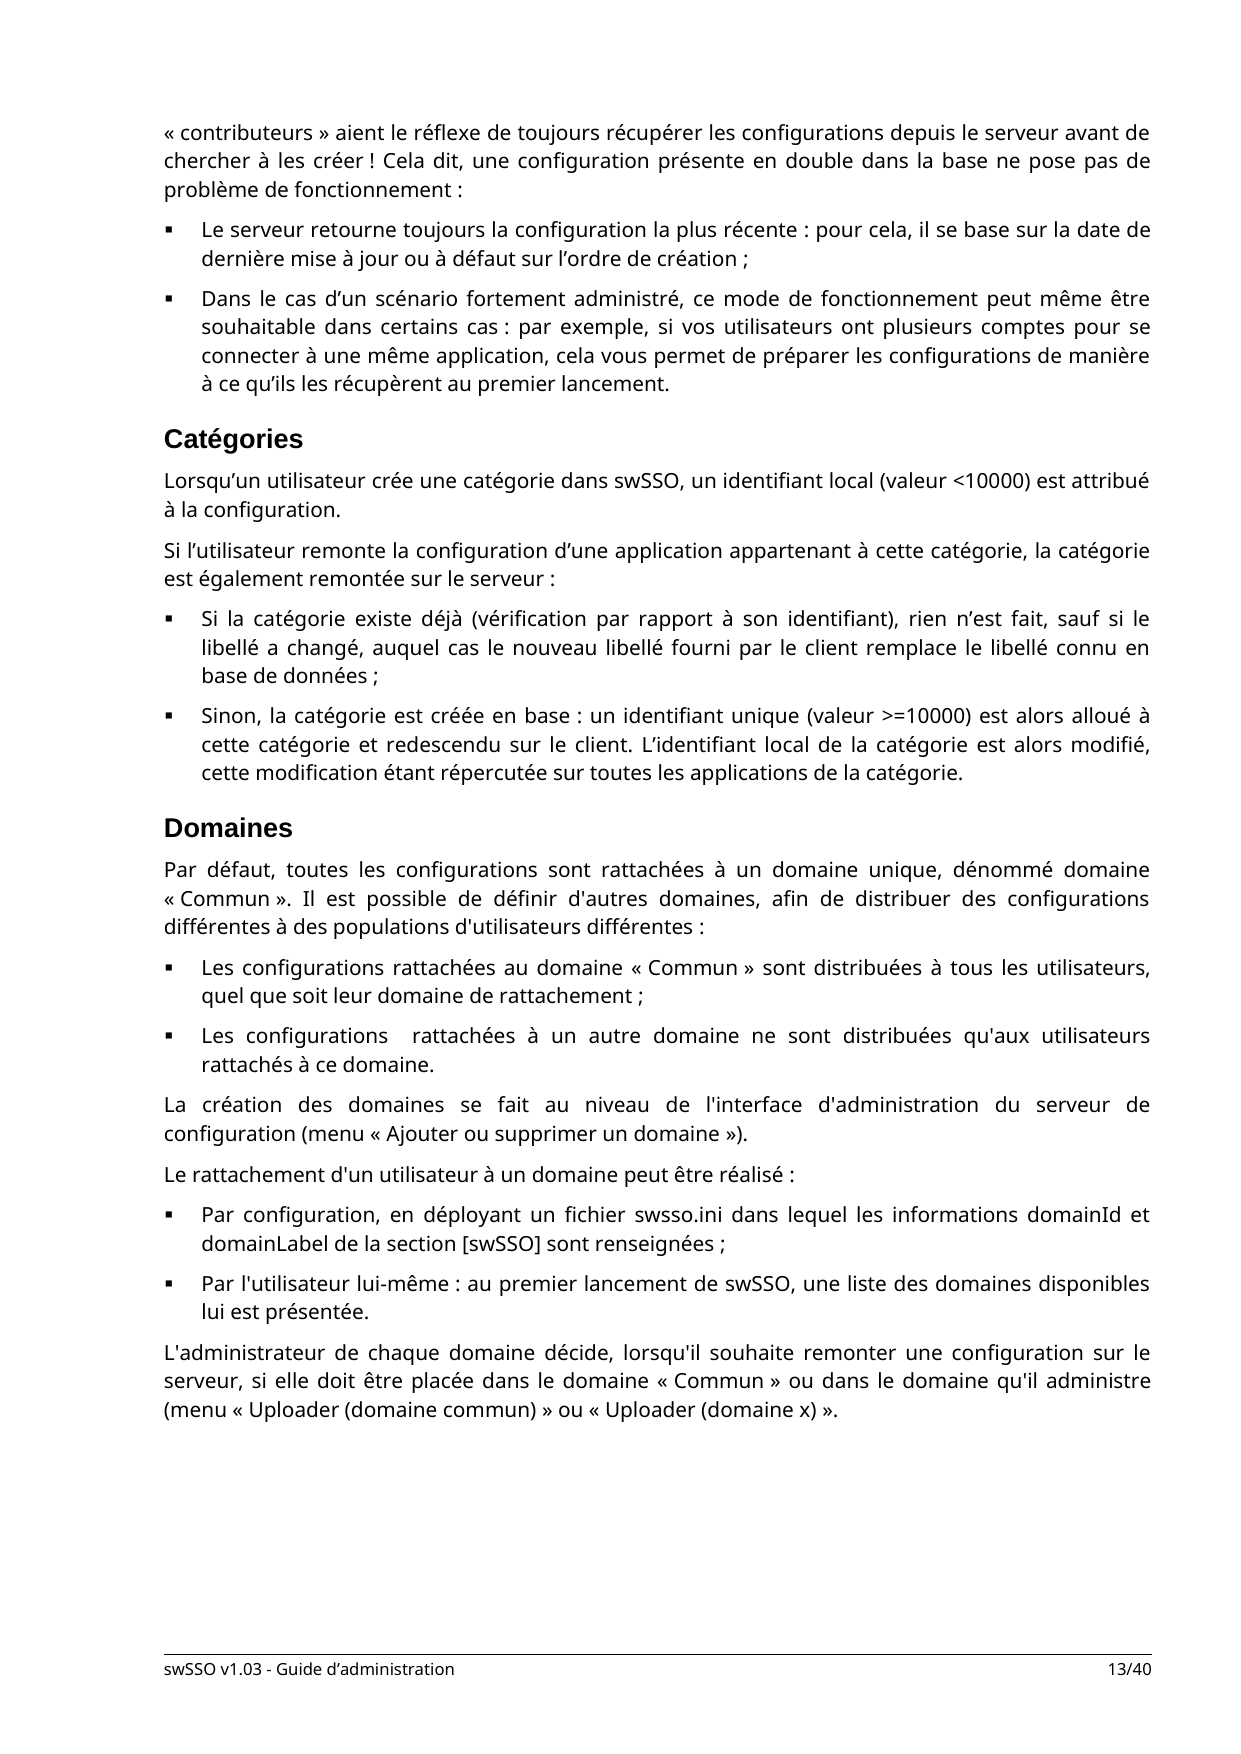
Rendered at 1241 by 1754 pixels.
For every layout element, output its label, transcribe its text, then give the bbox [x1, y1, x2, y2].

list Par configuration, en déployant un fichier swsso.ini dans lequel les informations domainId et domainLabel de la section [swSSO] sont renseignées ; [164, 1200, 1152, 1257]
text L'administrateur de chaque domaine décide, lorsqu'il souhaite remonter une configuration sur le serveur, si elle doit être placée dans le domaine « Commun » ou dans le domaine qu'il administre (menu « Uploader (domaine commun) » ou « Uploader (domaine x) ». [164, 1338, 1152, 1423]
list Le serveur retourne toujours la configuration la plus récente : pour cela, il se base sur la date de dernière mise à jour ou à défaut sur l’ordre de création ; [164, 215, 1152, 272]
list Sinon, la catégorie est créée en base : un identifiant unique (valeur >=10000) est alors alloué à cette catégorie et redescendu sur le client. L’identifiant local de la catégorie est alors modifié, cette modification étant répercutée sur toutes les applications de la catégorie. [164, 701, 1152, 787]
text Lorsqu’un utilisateur crée une catégorie dans swSSO, un identifiant local (valeur <10000) est attribué à la configuration. [164, 466, 1152, 523]
list Par l'utilisateur lui-même : au premier lancement de swSSO, une liste des domaines disponibles lui est présentée. [164, 1269, 1152, 1326]
list Si la catégorie existe déjà (vérification par rapport à son identifiant), rien n’est fait, sauf si le libellé a changé, auquel cas le nouveau libellé fourni par le client remplace le libellé connu en base de données ; [164, 604, 1152, 690]
text Par défaut, toutes les configurations sont rattachées à un domaine unique, dénommé domaine « Commun ». Il est possible de définir d'autres domaines, afin de distribuer des configurations différentes à des populations d'utilisateurs différentes : [164, 856, 1152, 941]
text Le rattachement d'un utilisateur à un domaine peut être réalisé : [164, 1160, 1152, 1188]
text La création des domaines se fait au niveau de l'interface d'administration du serveur de configuration (menu « Ajouter ou supprimer un domaine »). [164, 1091, 1152, 1147]
list Les configurations rattachées à un autre domaine ne sont distribuées qu'aux utilisateurs rattachés à ce domaine. [164, 1021, 1152, 1078]
text « contributeurs » aient le réflexe de toujours récupérer les configurations depuis le serveur avant de chercher à les créer ! Cela dit, une configuration présente en double dans la base ne pose pas de problème de fonctionnement : [164, 118, 1152, 203]
list Les configurations rattachées au domaine « Commun » sont distribuées à tous les utilisateurs, quel que soit leur domaine de rattachement ; [164, 953, 1152, 1009]
text Si l’utilisateur remonte la configuration d’une application appartenant à cette catégorie, la catégorie est également remontée sur le serveur : [164, 536, 1152, 593]
list Dans le cas d’un scénario fortement administré, ce mode de fonctionnement peut même être souhaitable dans certains cas : par exemple, si vos utilisateurs ont plusieurs comptes pour se connecter à une même application, cela vous permet de préparer les configurations de manière à ce qu’ils les récupèrent au premier lancement. [164, 284, 1152, 398]
subtitle Domaines [164, 812, 1152, 843]
subtitle Catégories [164, 423, 1152, 454]
